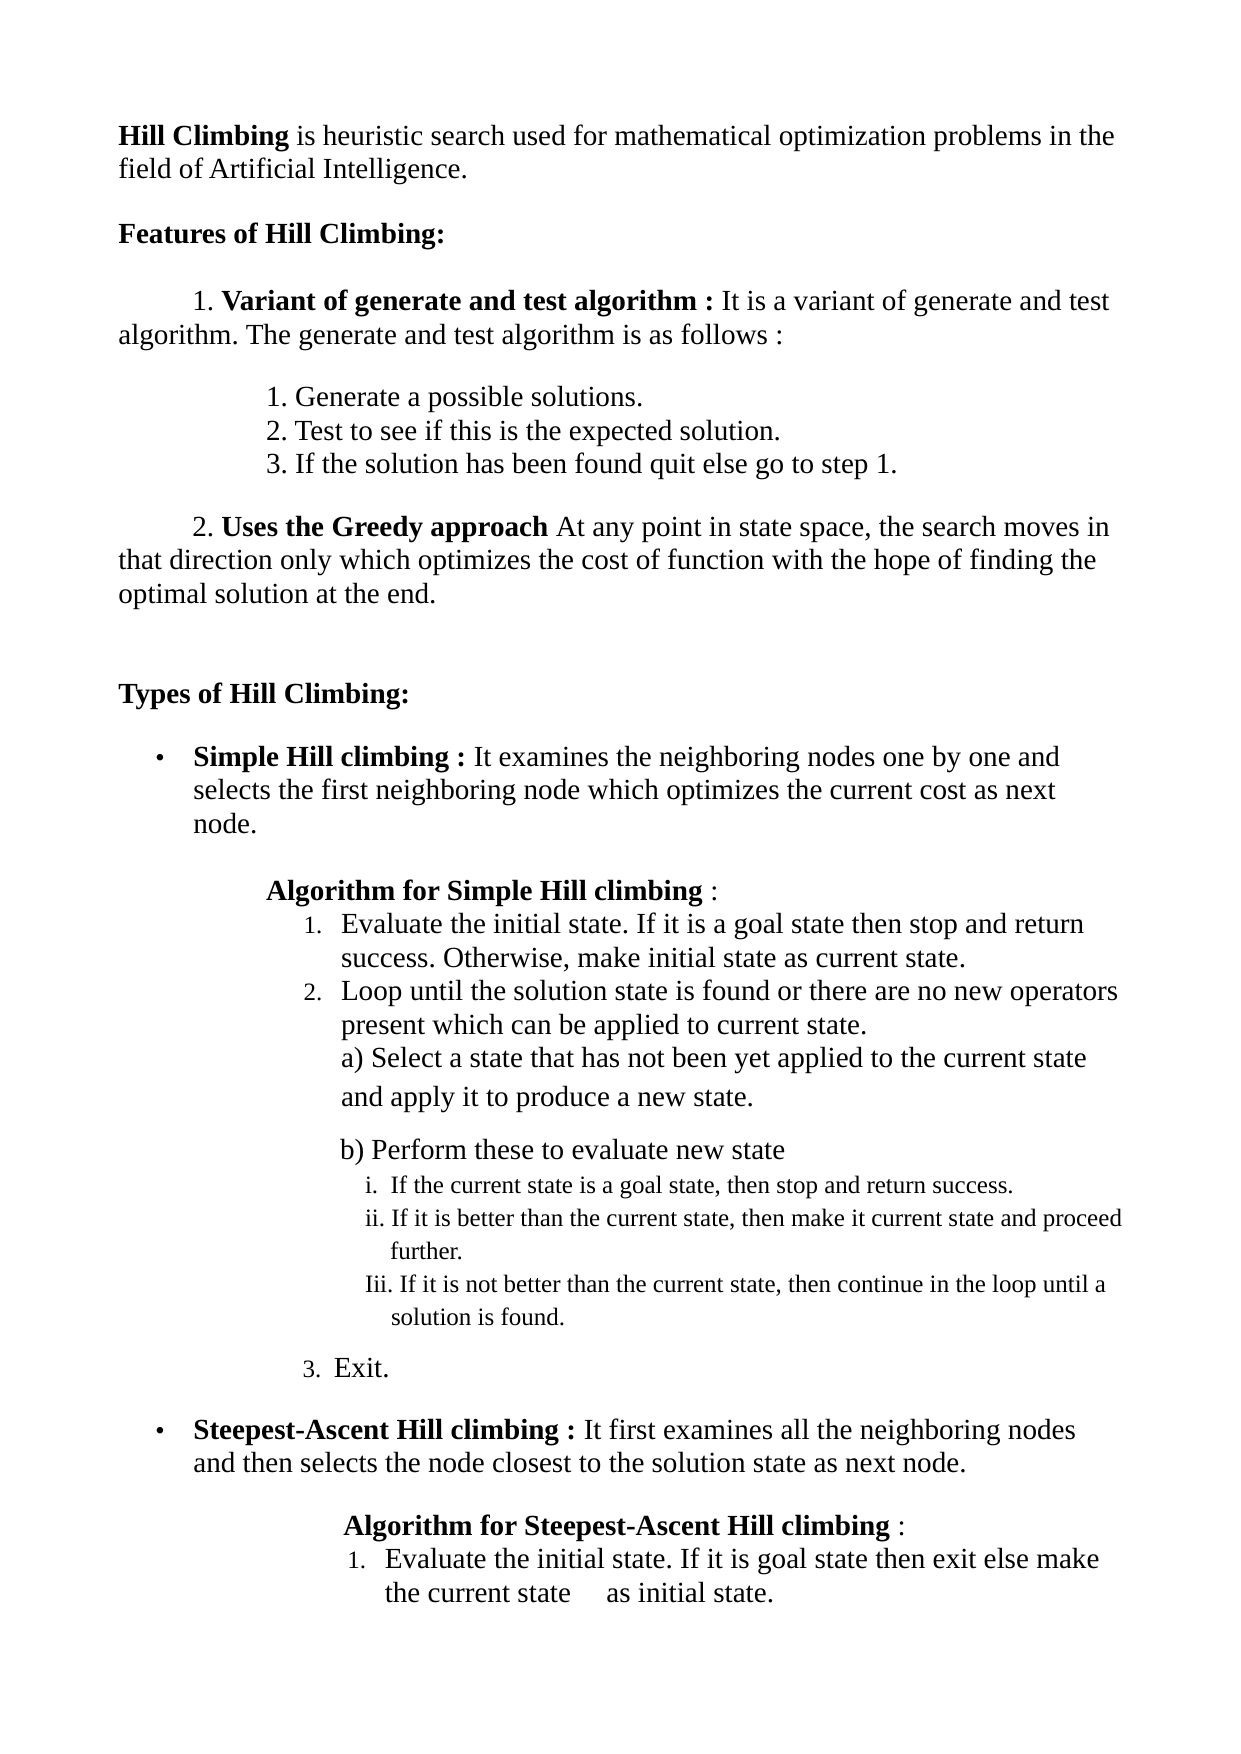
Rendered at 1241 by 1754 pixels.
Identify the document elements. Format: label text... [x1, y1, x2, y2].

text Algorithm for Simple Hill climbing : [118, 873, 1122, 906]
text 1. Generate a possible solutions. 2. Test to see if this is the expected solution. 3. If the solution has been found quit else go to step 1. [118, 379, 1122, 480]
list Evaluate the initial state. If it is goal state then exit else make the current state as initial state. [347, 1541, 1122, 1608]
text Types of Hill Climbing: [118, 676, 1122, 710]
list Steepest-Ascent Hill climbing : It first examines all the neighboring nodes and then selects the node closest to the solution state as next node. [156, 1412, 1122, 1479]
list Algorithm for Steepest-Ascent Hill climbing : [306, 1508, 1122, 1541]
text b) Perform these to evaluate new state i. If the current state is a goal state, then stop and return success. ii. If it is better than the current state, then make it current state and proceed further. Iii. If it is not better than the current state, then continue in the loop until a solution is found. [118, 1132, 1122, 1331]
text Features of Hill Climbing: [118, 216, 1122, 250]
list Simple Hill climbing : It examines the neighboring nodes one by one and selects the first neighboring node which optimizes the current cost as next node. [156, 739, 1122, 839]
text Hill Climbing is heuristic search used for mathematical optimization problems in the field of Artificial Intelligence. [118, 118, 1122, 185]
text 3. Exit. [118, 1350, 1122, 1383]
list Loop until the solution state is found or there are no new operators present which can be applied to current state. [303, 973, 1122, 1041]
text 2. Uses the Greedy approach At any point in state space, the search moves in that direction only which optimizes the cost of function with the hope of finding the optimal solution at the end. [118, 509, 1122, 609]
list a) Select a state that has not been yet applied to the current state and apply it to produce a new state. [303, 1041, 1122, 1113]
list Evaluate the initial state. If it is a goal state then stop and return success. Otherwise, make initial state as current state. [303, 906, 1122, 973]
text 1. Variant of generate and test algorithm : It is a variant of generate and test algorithm. The generate and test algorithm is as follows : [118, 283, 1122, 351]
